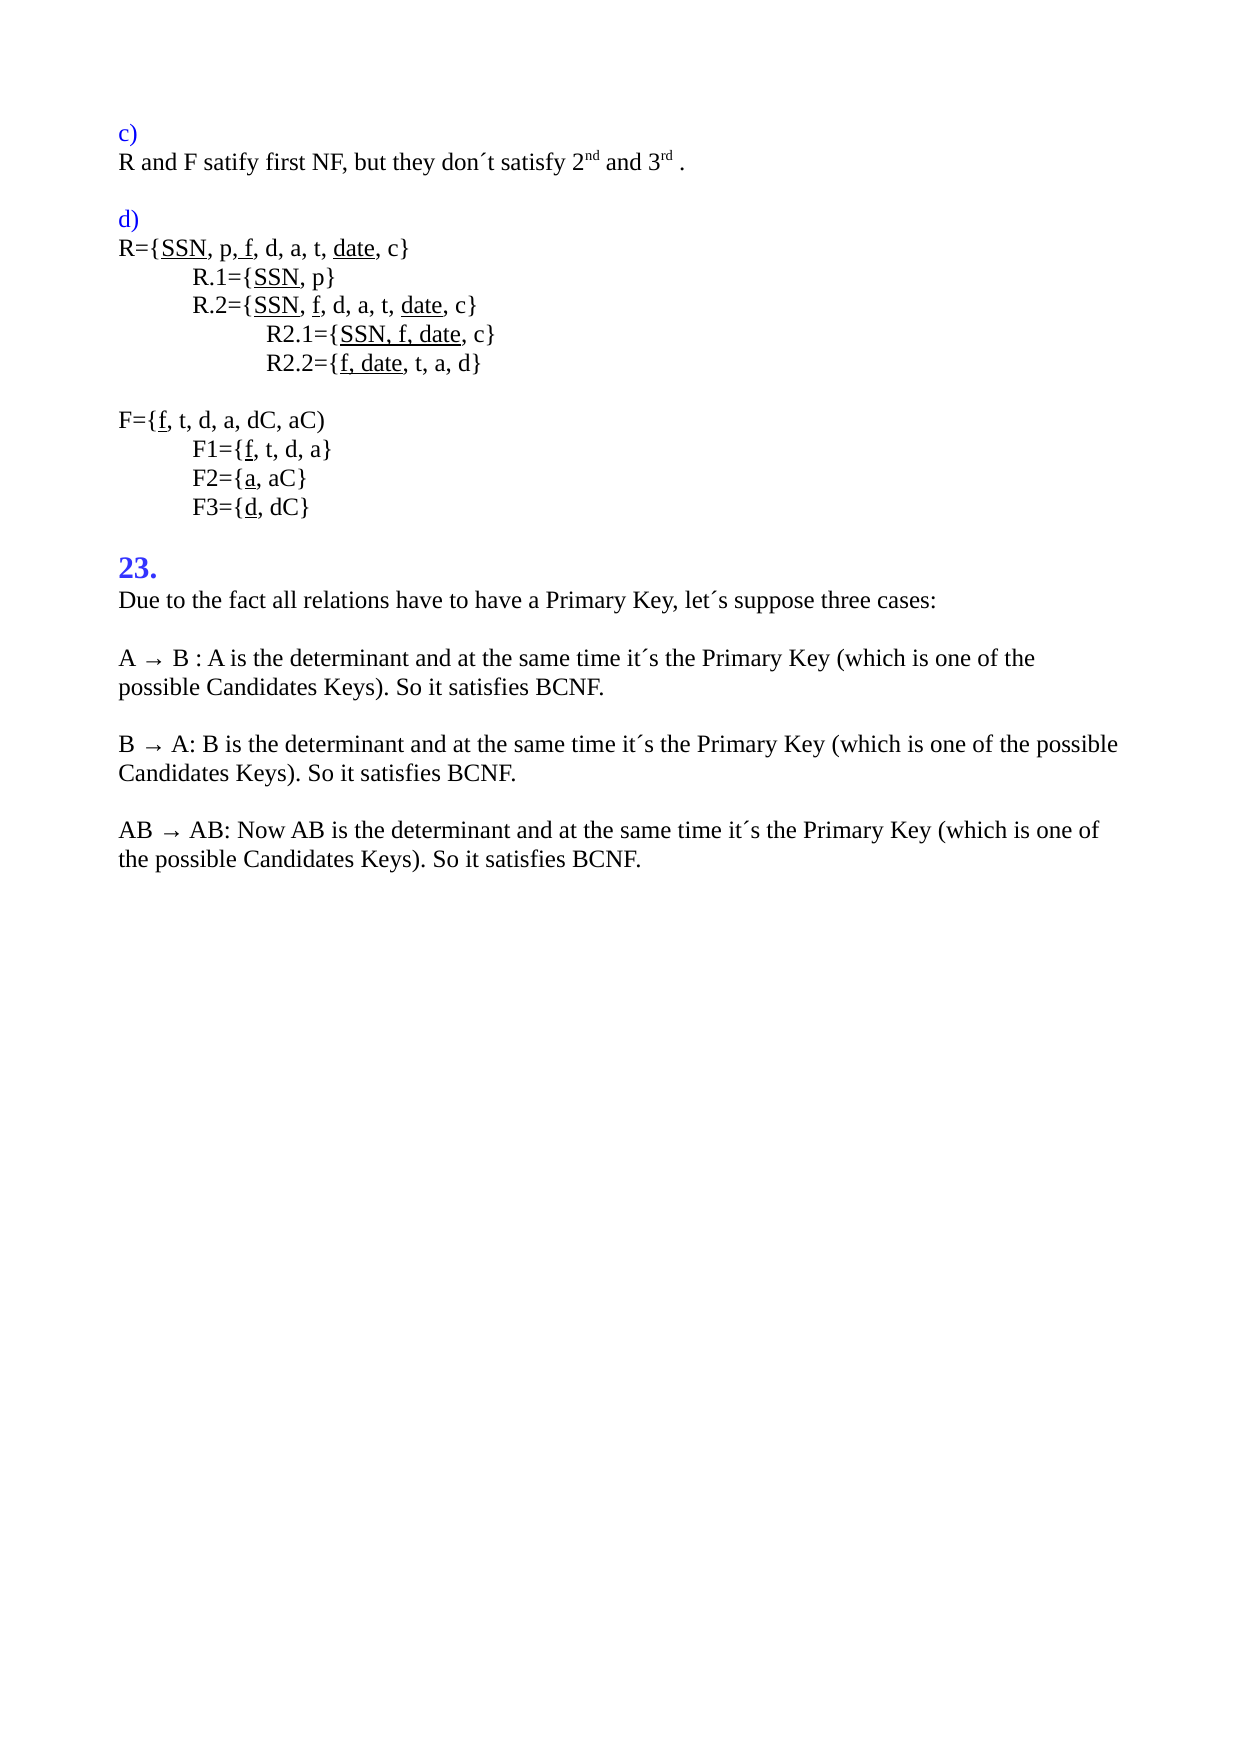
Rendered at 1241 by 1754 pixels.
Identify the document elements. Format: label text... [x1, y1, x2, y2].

text F={f, t, d, a, dC, aC) [118, 406, 1122, 434]
text AB → AB: Now AB is the determinant and at the same time it´s the Primary Key (which is one of the possible Candidates Keys). So it satisfies BCNF. [118, 815, 1122, 873]
text B → A: B is the determinant and at the same time it´s the Primary Key (which is one of the possible Candidates Keys). So it satisfies BCNF. [118, 729, 1122, 787]
text R.1={SSN, p} [118, 262, 1122, 291]
text F1={f, t, d, a} [118, 434, 1122, 463]
text R.2={SSN, f, d, a, t, date, c} [118, 291, 1122, 319]
text d) [118, 204, 1122, 233]
text R2.1={SSN, f, date, c} [118, 319, 1122, 348]
text R={SSN, p, f, d, a, t, date, c} [118, 233, 1122, 262]
text c) [118, 118, 1122, 147]
text 23. [118, 549, 1122, 585]
text F3={d, dC} [118, 492, 1122, 521]
text R and F satify first NF, but they don´t satisfy 2nd and 3rd . [118, 147, 1122, 176]
text Due to the fact all relations have to have a Primary Key, let´s suppose three cases: [118, 585, 1122, 614]
text R2.2={f, date, t, a, d} [118, 348, 1122, 377]
text F2={a, aC} [118, 463, 1122, 492]
text A → B : A is the determinant and at the same time it´s the Primary Key (which is one of the possible Candidates Keys). So it satisfies BCNF. [118, 643, 1122, 700]
